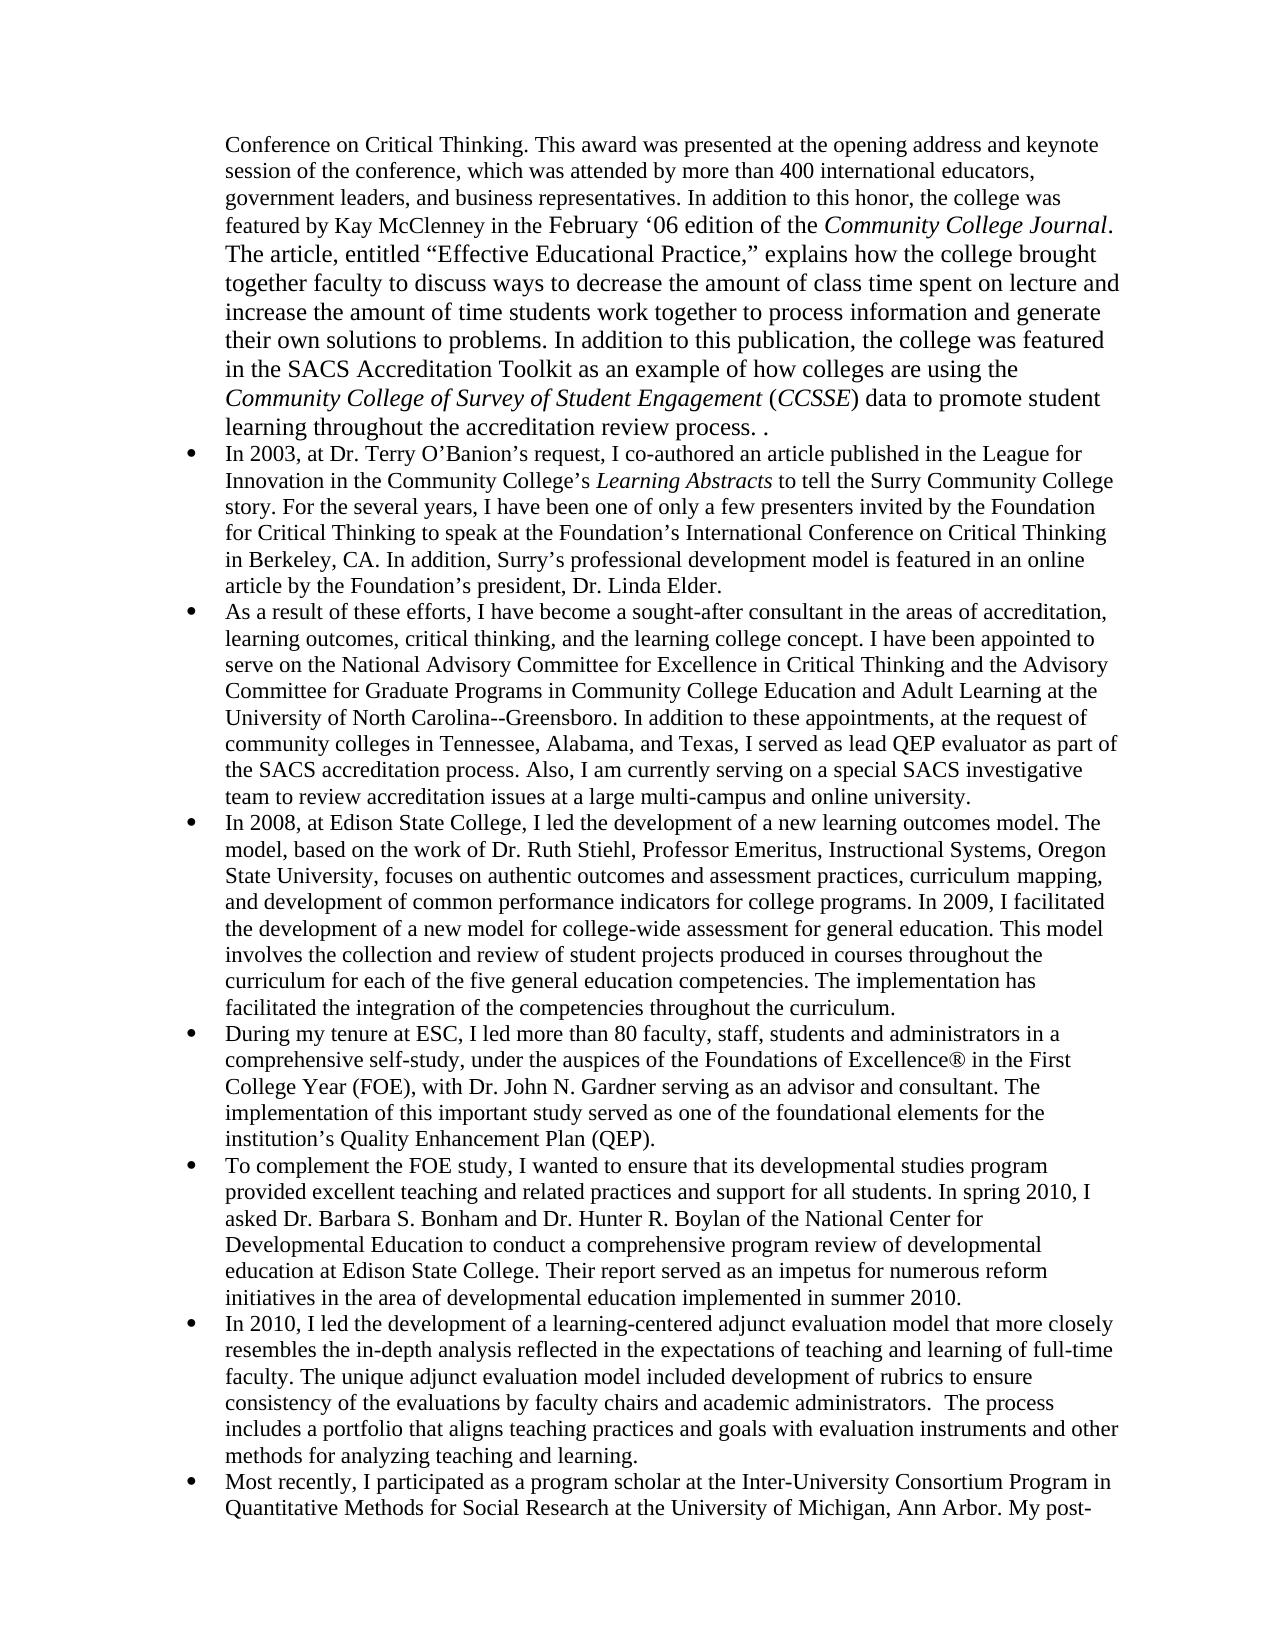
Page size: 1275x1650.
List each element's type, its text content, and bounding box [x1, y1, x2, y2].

list In 2003, at Dr. Terry O’Banion’s request, I co-authored an article published in the League for Innovation in the Community College’s Learning Abstracts to tell the Surry Community College story. For the several years, I have been one of only a few presenters invited by the Foundation for Critical Thinking to speak at the Foundation’s International Conference on Critical Thinking in Berkeley, CA. In addition, Surry’s professional development model is featured in an online article by the Foundation’s president, Dr. Linda Elder. [187, 440, 1125, 598]
list In 2010, I led the development of a learning-centered adjunct evaluation model that more closely resembles the in-depth analysis reflected in the expectations of teaching and learning of full-time faculty. The unique adjunct evaluation model included development of rubrics to ensure consistency of the evaluations by faculty chairs and academic administrators. The process includes a portfolio that aligns teaching practices and goals with evaluation instruments and other methods for analyzing teaching and learning. [187, 1310, 1125, 1468]
list During my tenure at ESC, I led more than 80 faculty, staff, students and administrators in a comprehensive self-study, under the auspices of the Foundations of Excellence® in the First College Year (FOE), with Dr. John N. Gardner serving as an advisor and consultant. The implementation of this important study served as one of the foundational elements for the institution’s Quality Enhancement Plan (QEP). [187, 1020, 1125, 1152]
list Most recently, I participated as a program scholar at the Inter-University Consortium Program in Quantitative Methods for Social Research at the University of Michigan, Ann Arbor. My post- [187, 1468, 1125, 1521]
list In 2008, at Edison State College, I led the development of a new learning outcomes model. The model, based on the work of Dr. Ruth Stiehl, Professor Emeritus, Instructional Systems, Oregon State University, focuses on authentic outcomes and assessment practices, curriculum mapping, and development of common performance indicators for college programs. In 2009, I facilitated the development of a new model for college-wide assessment for general education. This model involves the collection and review of student projects produced in courses throughout the curriculum for each of the five general education competencies. The implementation has facilitated the integration of the competencies throughout the curriculum. [187, 809, 1125, 1020]
list To complement the FOE study, I wanted to ensure that its developmental studies program provided excellent teaching and related practices and support for all students. In spring 2010, I asked Dr. Barbara S. Bonham and Dr. Hunter R. Boylan of the National Center for Developmental Education to conduct a comprehensive program review of developmental education at Edison State College. Their report served as an impetus for numerous reform initiatives in the area of developmental education implemented in summer 2010. [187, 1152, 1125, 1310]
list Conference on Critical Thinking. This award was presented at the opening address and keynote session of the conference, which was attended by more than 400 international educators, government leaders, and business representatives. In addition to this honor, the college was featured by Kay McClenney in the February ‘06 edition of the Community College Journal. The article, entitled “Effective Educational Practice,” explains how the college brought together faculty to discuss ways to decrease the amount of class time spent on lecture and increase the amount of time students work together to process information and generate their own solutions to problems. In addition to this publication, the college was featured in the SACS Accreditation Toolkit as an example of how colleges are using the Community College of Survey of Student Engagement (CCSSE) data to promote student learning throughout the accreditation review process. . [187, 131, 1125, 440]
list As a result of these efforts, I have become a sought-after consultant in the areas of accreditation, learning outcomes, critical thinking, and the learning college concept. I have been appointed to serve on the National Advisory Committee for Excellence in Critical Thinking and the Advisory Committee for Graduate Programs in Community College Education and Adult Learning at the University of North Carolina--Greensboro. In addition to these appointments, at the request of community colleges in Tennessee, Alabama, and Texas, I served as lead QEP evaluator as part of the SACS accreditation process. Also, I am currently serving on a special SACS investigative team to review accreditation issues at a large multi-campus and online university. [187, 598, 1125, 809]
